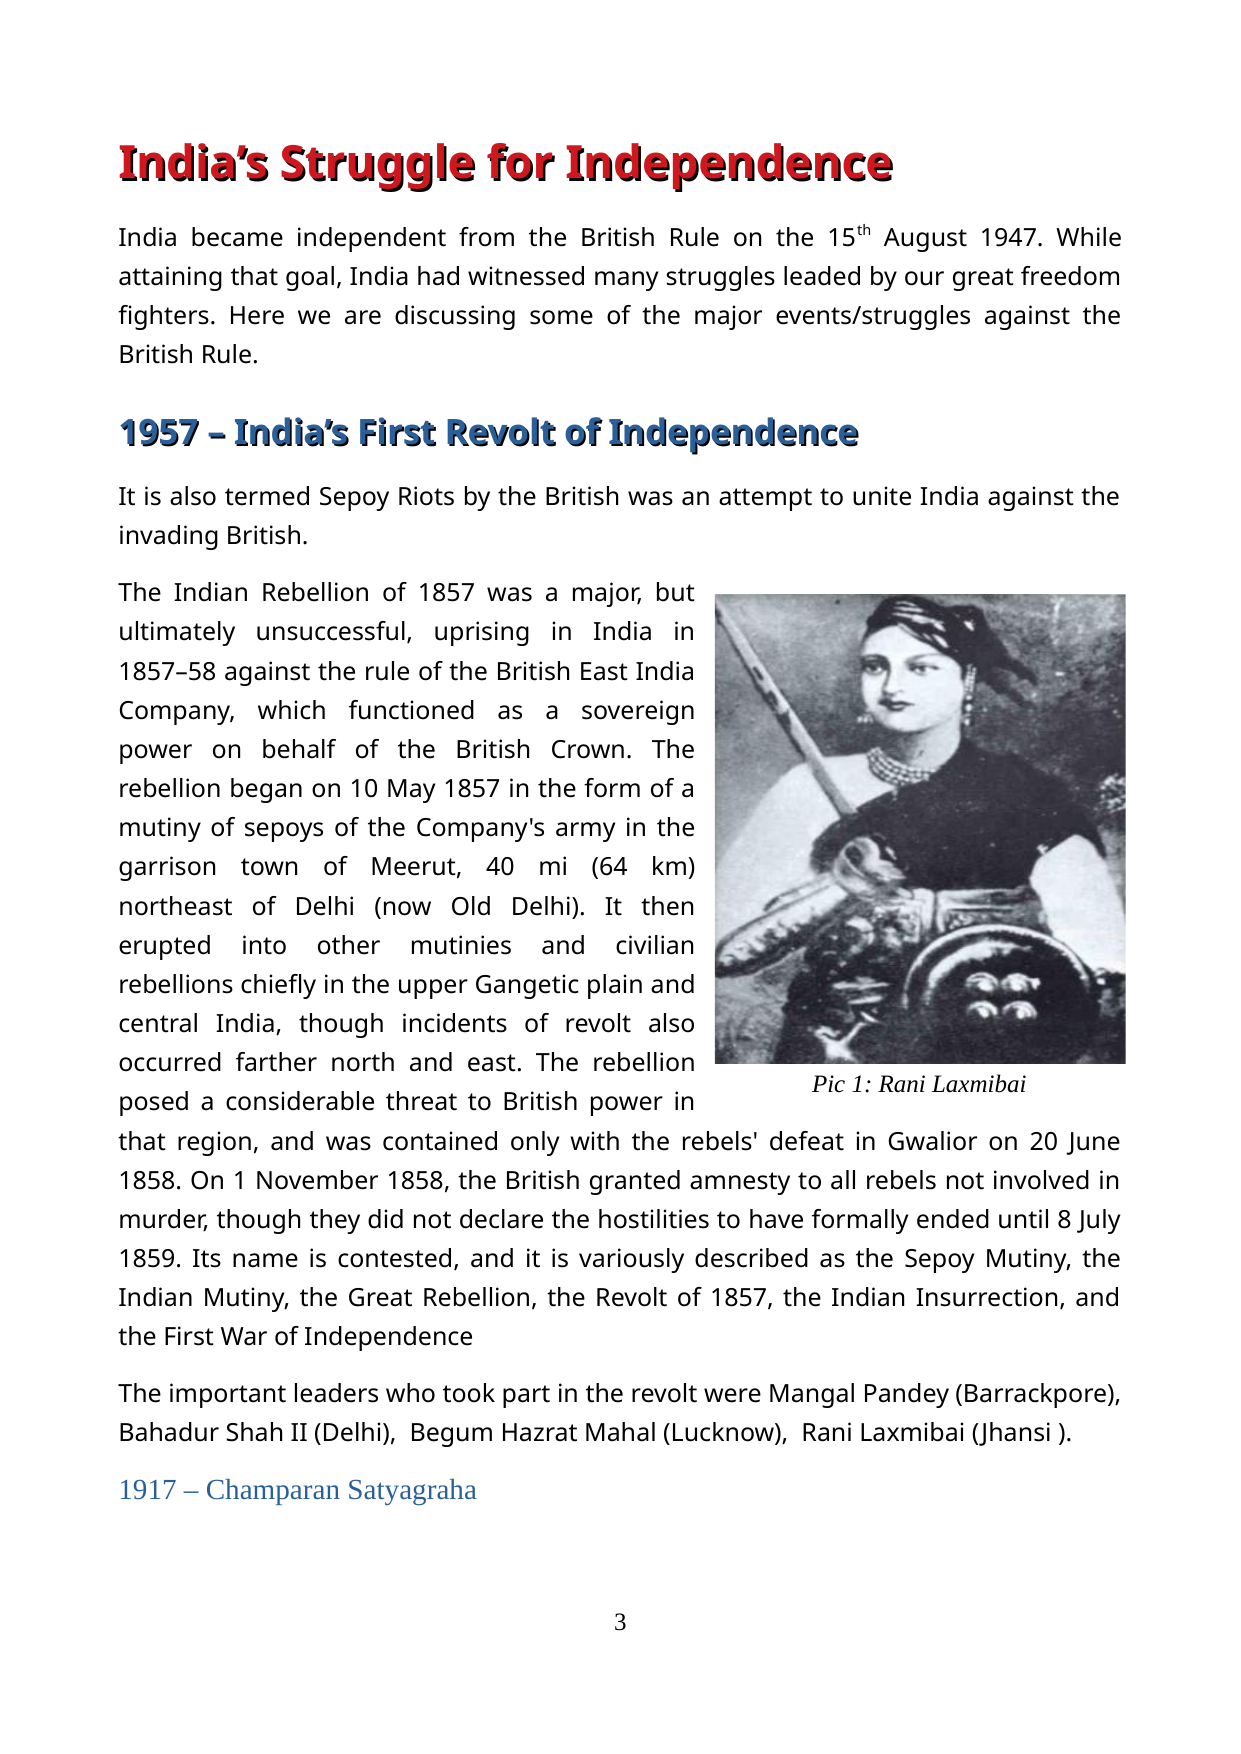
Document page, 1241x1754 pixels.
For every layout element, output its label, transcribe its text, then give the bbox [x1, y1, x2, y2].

text The Indian Rebellion of 1857 was a major, but ultimately unsuccessful, uprising in India in 1857–58 against the rule of the British East India Company, which functioned as a sovereign power on behalf of the British Crown. The rebellion began on 10 May 1857 in the form of a mutiny of sepoys of the Company's army in the garrison town of Meerut, 40 mi (64 km) northeast of Delhi (now Old Delhi). It then erupted into other mutinies and civilian rebellions chiefly in the upper Gangetic plain and central India, though incidents of revolt also occurred farther north and east. The rebellion posed a considerable threat to British power in that region, and was contained only with the rebels' defeat in Gwalior on 20 June 1858. On 1 November 1858, the British granted amnesty to all rebels not involved in murder, though they did not declare the hostilities to have formally ended until 8 July 1859. Its name is contested, and it is variously described as the Sepoy Mutiny, the Indian Mutiny, the Great Rebellion, the Revolt of 1857, the Indian Insurrection, and the First War of Independence [118, 575, 1126, 1353]
text Pic 1: Rani Laxmibai [715, 1064, 1126, 1098]
text India became independent from the British Rule on the 15th August 1947. While attaining that goal, India had witnessed many struggles leaded by our great freedom fighters. Here we are discussing some of the major events/struggles against the British Rule. [118, 219, 1122, 371]
text It is also termed Sepoy Riots by the British was an attempt to unite India against the invading British. [118, 479, 1122, 552]
text 1917 – Champaran Satyagraha [118, 1472, 1122, 1506]
subtitle 1957 – India’s First Revolt of Independence [118, 407, 1122, 454]
text India’s Struggle for Independence [118, 130, 1122, 192]
text The important leaders who took part in the revolt were Mangal Pandey (Barrackpore), Bahadur Shah II (Delhi), Begum Hazrat Mahal (Lucknow), Rani Laxmibai (Jhansi ). [118, 1376, 1122, 1449]
picture [714, 594, 1126, 1064]
